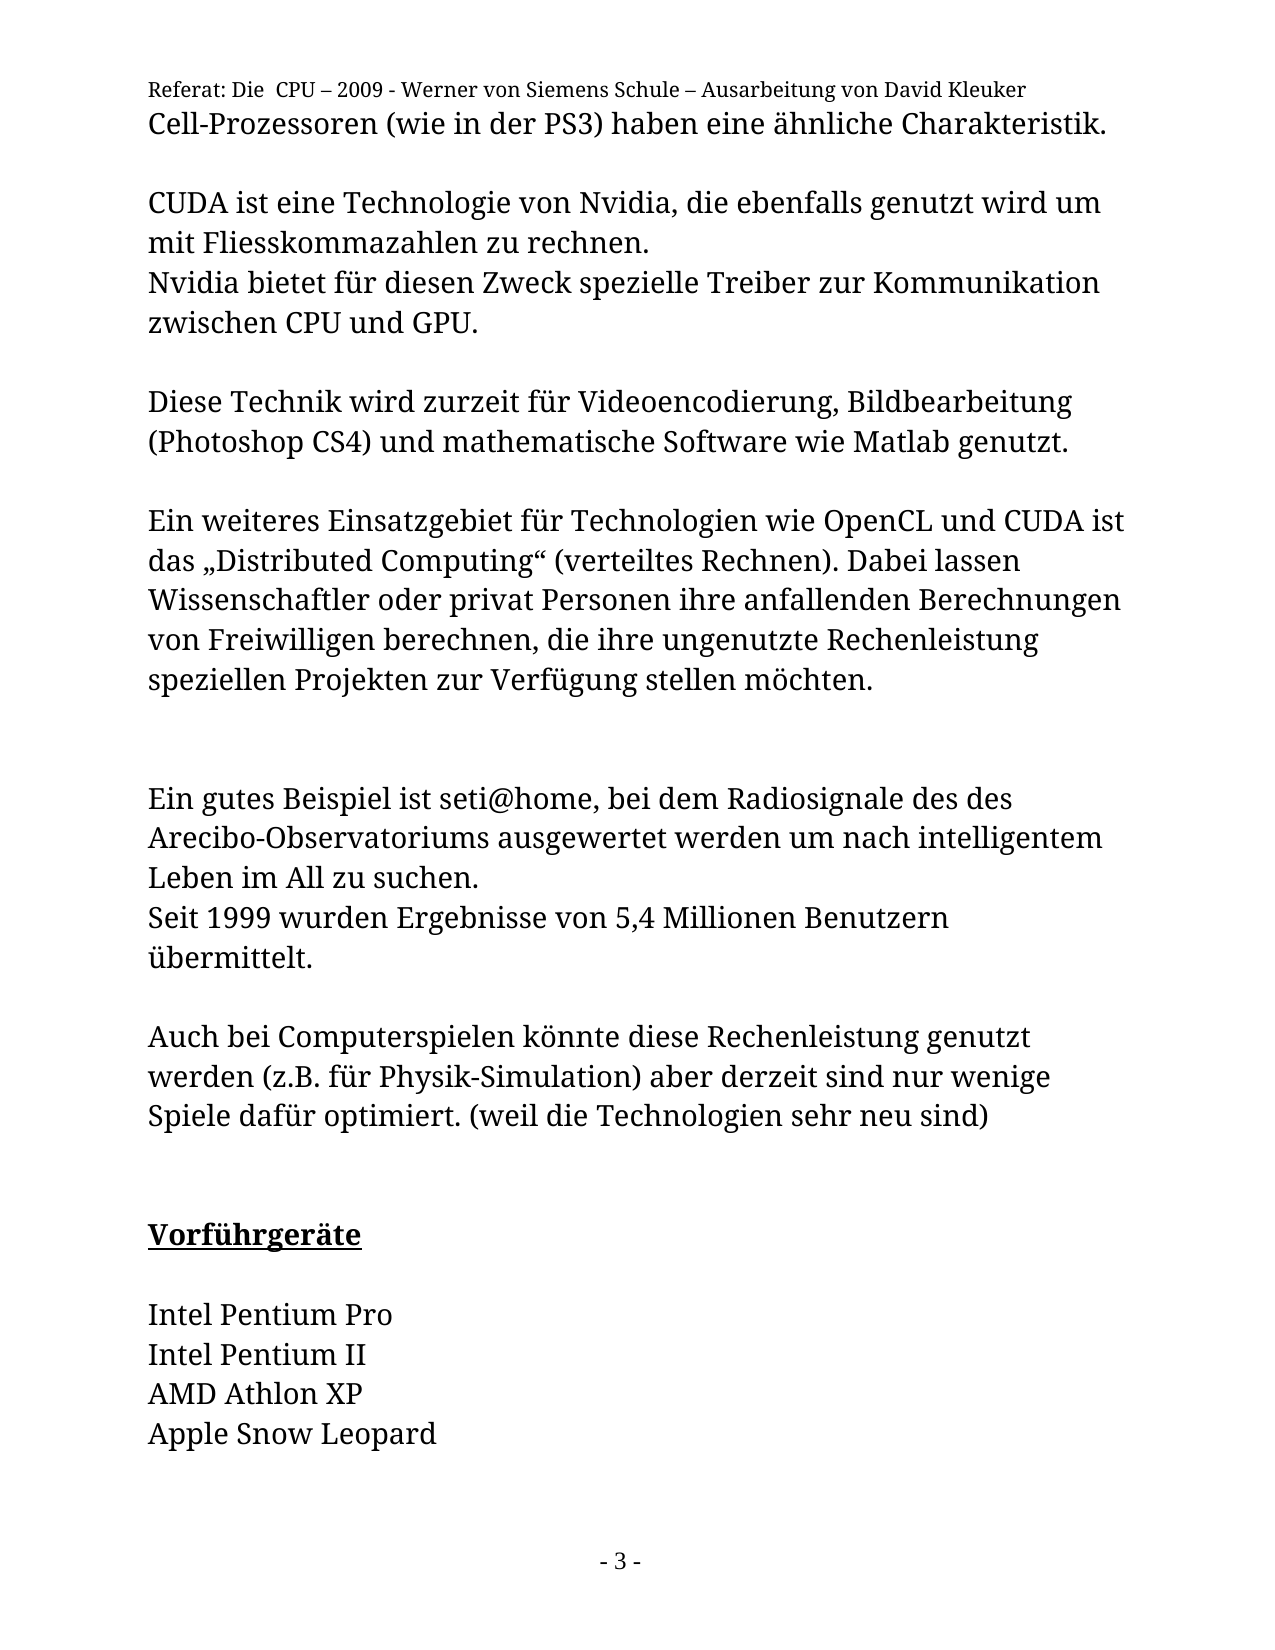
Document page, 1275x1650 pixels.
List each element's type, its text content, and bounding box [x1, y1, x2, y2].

text Ein weiteres Einsatzgebiet für Technologien wie OpenCL und CUDA ist das „Distributed Computing“ (verteiltes Rechnen). Dabei lassen Wissenschaftler oder privat Personen ihre anfallenden Berechnungen von Freiwilligen berechnen, die ihre ungenutzte Rechenleistung speziellen Projekten zur Verfügung stellen möchten. [148, 500, 1127, 699]
text Vorführgeräte [148, 1215, 1127, 1254]
text Diese Technik wird zurzeit für Videoencodierung, Bildbearbeitung (Photoshop CS4) und mathematische Software wie Matlab genutzt. [148, 381, 1127, 461]
text Ein gutes Beispiel ist seti@home, bei dem Radiosignale des des Arecibo-Observatoriums ausgewertet werden um nach intelligentem Leben im All zu suchen. [148, 778, 1127, 897]
text Cell-Prozessoren (wie in der PS3) haben eine ähnliche Charakteristik. [148, 103, 1127, 143]
text Seit 1999 wurden Ergebnisse von 5,4 Millionen Benutzern übermittelt. [148, 897, 1127, 977]
text AMD Athlon XP [148, 1373, 1127, 1413]
text Nvidia bietet für diesen Zweck spezielle Treiber zur Kommunikation zwischen CPU und GPU. [148, 262, 1127, 342]
text CUDA ist eine Technologie von Nvidia, die ebenfalls genutzt wird um mit Fliesskommazahlen zu rechnen. [148, 183, 1127, 262]
text Apple Snow Leopard [148, 1413, 1127, 1453]
text Intel Pentium II [148, 1334, 1127, 1373]
text Auch bei Computerspielen könnte diese Rechenleistung genutzt werden (z.B. für Physik-Simulation) aber derzeit sind nur wenige Spiele dafür optimiert. (weil die Technologien sehr neu sind) [148, 1016, 1127, 1135]
text Intel Pentium Pro [148, 1294, 1127, 1334]
